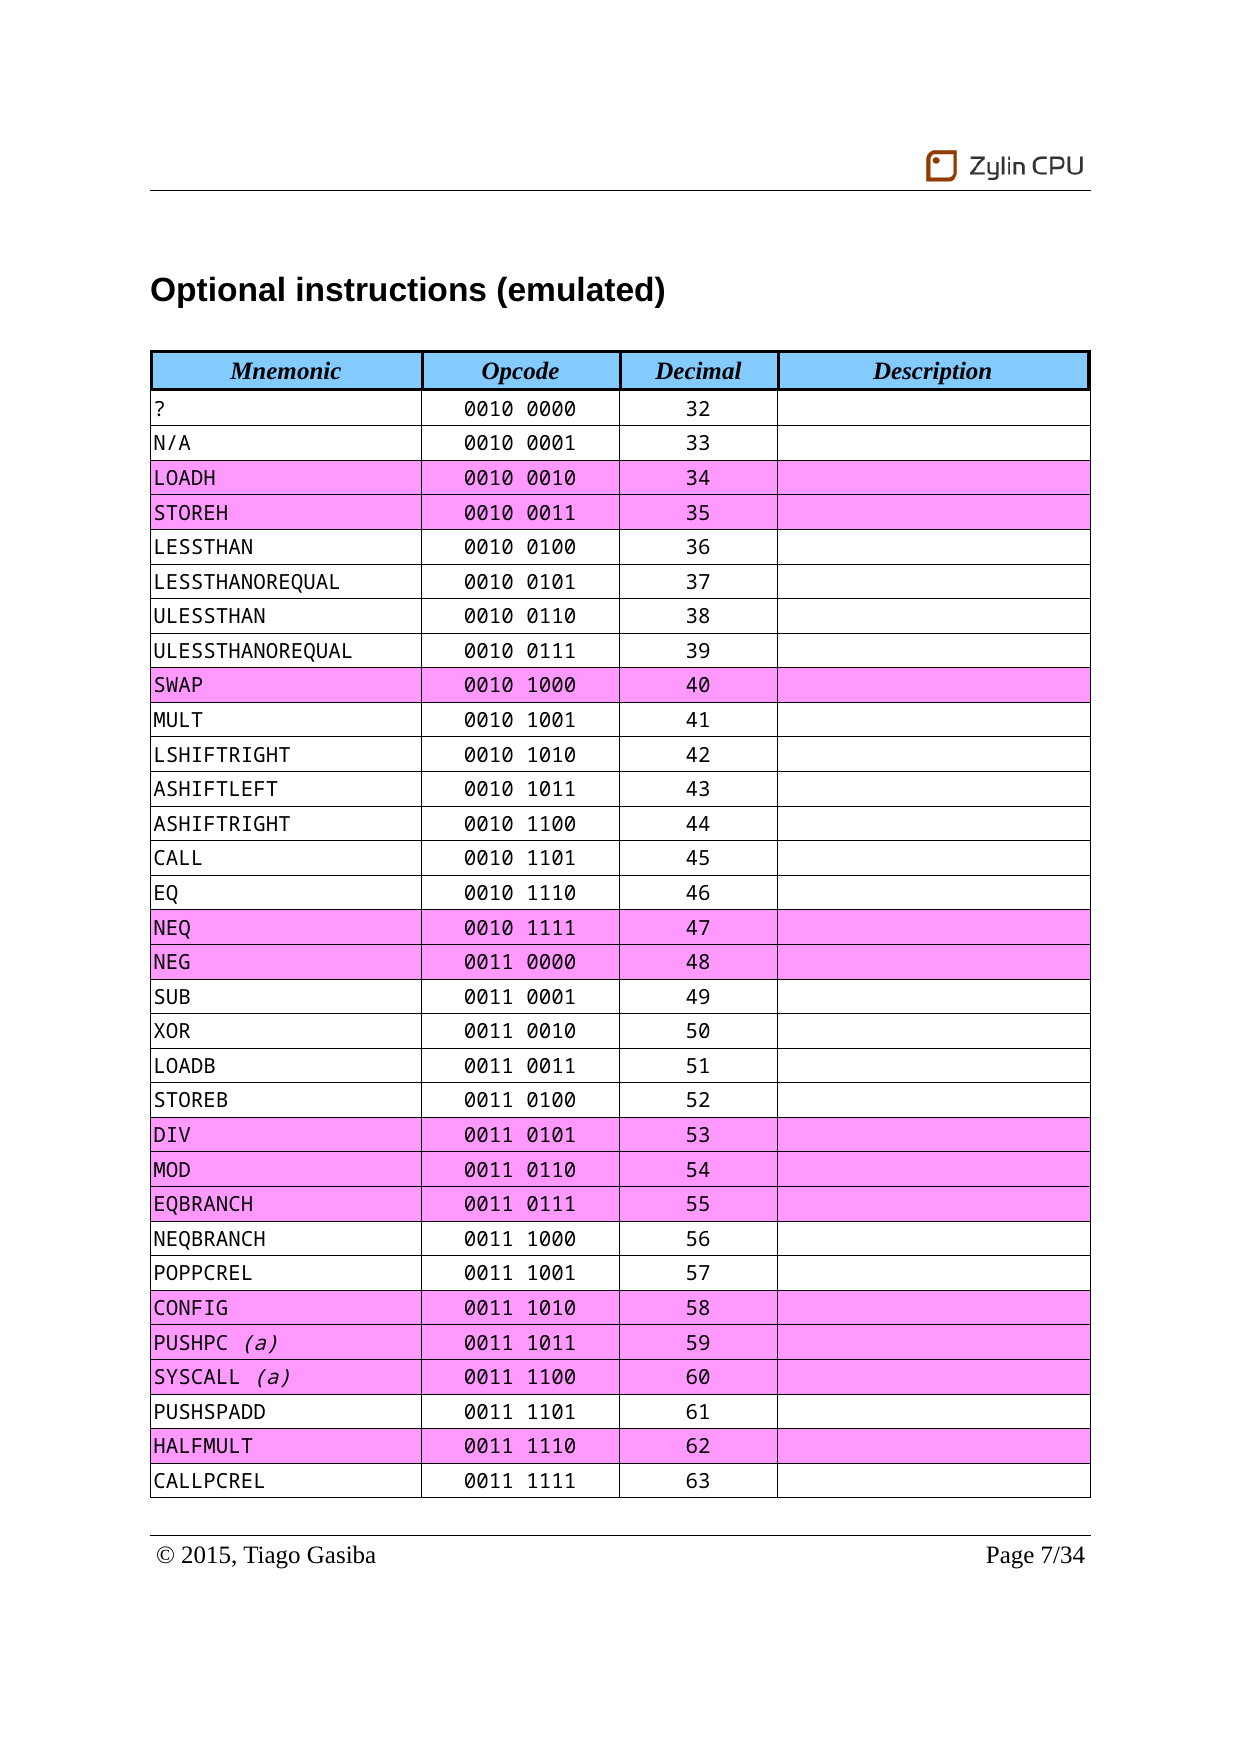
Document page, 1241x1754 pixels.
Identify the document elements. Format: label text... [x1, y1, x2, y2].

table_cell 0011 0001 [422, 980, 619, 1013]
table_cell [778, 1291, 1090, 1324]
table_cell 0011 0000 [422, 945, 619, 979]
table_cell SWAP [151, 668, 421, 702]
table_cell CALLPCREL [151, 1464, 421, 1497]
table_cell 0011 1110 [422, 1429, 619, 1463]
table_cell CALL [151, 841, 421, 875]
table_cell 51 [620, 1049, 777, 1082]
table_cell [778, 1187, 1090, 1221]
table_cell NEQ [151, 910, 421, 944]
table_cell 0011 0111 [422, 1187, 619, 1221]
table_cell PUSHPC (a) [151, 1325, 421, 1359]
table_cell HALFMULT [151, 1429, 421, 1463]
table_cell 38 [620, 599, 777, 633]
table_cell 41 [620, 703, 777, 736]
table_cell 0010 0010 [422, 461, 619, 494]
table_cell MOD [151, 1152, 421, 1186]
table_cell [778, 945, 1090, 979]
table_cell DIV [151, 1118, 421, 1151]
table_cell 63 [620, 1464, 777, 1497]
table_cell NEG [151, 945, 421, 979]
table_cell [778, 910, 1090, 944]
table_header Mnemonic [153, 353, 421, 388]
table_cell 0011 0100 [422, 1083, 619, 1117]
table_cell 0010 1111 [422, 910, 619, 944]
table_cell 58 [620, 1291, 777, 1324]
table_cell [778, 426, 1090, 460]
table_cell 0010 1110 [422, 876, 619, 909]
table_cell [778, 1360, 1090, 1394]
table_cell [778, 1222, 1090, 1255]
table_cell 0010 1101 [422, 841, 619, 875]
table_cell 47 [620, 910, 777, 944]
table_cell LESSTHANOREQUAL [151, 565, 421, 598]
table_cell 0010 0111 [422, 634, 619, 667]
table_cell N/A [151, 426, 421, 460]
table_cell 0010 1000 [422, 668, 619, 702]
table_cell 40 [620, 668, 777, 702]
table_cell 60 [620, 1360, 777, 1394]
table_cell LSHIFTRIGHT [151, 737, 421, 771]
table_cell [778, 1464, 1090, 1497]
table_cell 59 [620, 1325, 777, 1359]
table_cell 0011 1010 [422, 1291, 619, 1324]
table_cell [778, 1118, 1090, 1151]
table_cell 43 [620, 772, 777, 806]
table_cell [778, 876, 1090, 909]
table_cell 36 [620, 530, 777, 564]
table_cell SUB [151, 980, 421, 1013]
table_cell [778, 1395, 1090, 1428]
table_cell EQBRANCH [151, 1187, 421, 1221]
picture [922, 148, 1151, 185]
table_cell [778, 980, 1090, 1013]
table_cell [778, 737, 1090, 771]
table_cell [778, 1152, 1090, 1186]
table_cell 0011 1001 [422, 1256, 619, 1290]
table_header Opcode [424, 353, 619, 388]
table_cell LOADH [151, 461, 421, 494]
table_cell [778, 391, 1090, 425]
table_cell [778, 1256, 1090, 1290]
table_cell 57 [620, 1256, 777, 1290]
table_cell PUSHSPADD [151, 1395, 421, 1428]
table_cell 48 [620, 945, 777, 979]
table_cell 34 [620, 461, 777, 494]
table_cell [778, 1325, 1090, 1359]
table_cell 54 [620, 1152, 777, 1186]
table_cell NEQBRANCH [151, 1222, 421, 1255]
table_cell [778, 599, 1090, 633]
table_cell 56 [620, 1222, 777, 1255]
table_cell [778, 807, 1090, 840]
table_cell 35 [620, 495, 777, 529]
table_cell MULT [151, 703, 421, 736]
table_cell 0010 1001 [422, 703, 619, 736]
table_cell 0011 1011 [422, 1325, 619, 1359]
table_cell 0010 0101 [422, 565, 619, 598]
table_cell 44 [620, 807, 777, 840]
table_cell 0010 0011 [422, 495, 619, 529]
table_cell [778, 461, 1090, 494]
table_cell [778, 495, 1090, 529]
table_cell 62 [620, 1429, 777, 1463]
table_cell 49 [620, 980, 777, 1013]
table_header Decimal [622, 353, 777, 388]
table_cell 0010 0000 [422, 391, 619, 425]
table_cell SYSCALL (a) [151, 1360, 421, 1394]
table_cell 0011 1000 [422, 1222, 619, 1255]
table_cell EQ [151, 876, 421, 909]
table_cell LOADB [151, 1049, 421, 1082]
table_cell [778, 634, 1090, 667]
table_cell [778, 530, 1090, 564]
table_cell 53 [620, 1118, 777, 1151]
table_cell 39 [620, 634, 777, 667]
table_cell CONFIG [151, 1291, 421, 1324]
table_cell POPPCREL [151, 1256, 421, 1290]
subtitle Optional instructions (emulated) [150, 270, 1091, 308]
table_cell 32 [620, 391, 777, 425]
table_cell [778, 772, 1090, 806]
table_cell 61 [620, 1395, 777, 1428]
table_cell 0011 0010 [422, 1014, 619, 1048]
table_cell [778, 1083, 1090, 1117]
table_cell 42 [620, 737, 777, 771]
table_cell [778, 841, 1090, 875]
table_cell 0011 0011 [422, 1049, 619, 1082]
table_cell 0011 0101 [422, 1118, 619, 1151]
table_cell [778, 565, 1090, 598]
table_cell [778, 703, 1090, 736]
table_cell LESSTHAN [151, 530, 421, 564]
table_cell 0011 0110 [422, 1152, 619, 1186]
table_cell 33 [620, 426, 777, 460]
table_cell [778, 1014, 1090, 1048]
table_cell 55 [620, 1187, 777, 1221]
table_cell ASHIFTRIGHT [151, 807, 421, 840]
table_cell ASHIFTLEFT [151, 772, 421, 806]
table_cell [778, 668, 1090, 702]
table_cell [778, 1429, 1090, 1463]
table_cell ULESSTHANOREQUAL [151, 634, 421, 667]
table_cell 0011 1101 [422, 1395, 619, 1428]
table_cell XOR [151, 1014, 421, 1048]
table_cell 0011 1111 [422, 1464, 619, 1497]
table_cell 0010 0100 [422, 530, 619, 564]
table_cell 0011 1100 [422, 1360, 619, 1394]
table_cell 0010 1011 [422, 772, 619, 806]
table_cell 45 [620, 841, 777, 875]
table_cell STOREH [151, 495, 421, 529]
table_cell 0010 1010 [422, 737, 619, 771]
table_cell 52 [620, 1083, 777, 1117]
table_cell 37 [620, 565, 777, 598]
table_header Description [780, 353, 1087, 388]
table_cell 0010 1100 [422, 807, 619, 840]
table_cell 0010 0110 [422, 599, 619, 633]
table_cell 46 [620, 876, 777, 909]
table_cell ? [151, 391, 421, 425]
table_cell [778, 1049, 1090, 1082]
table_cell STOREB [151, 1083, 421, 1117]
table_cell ULESSTHAN [151, 599, 421, 633]
table_cell 50 [620, 1014, 777, 1048]
table_cell 0010 0001 [422, 426, 619, 460]
